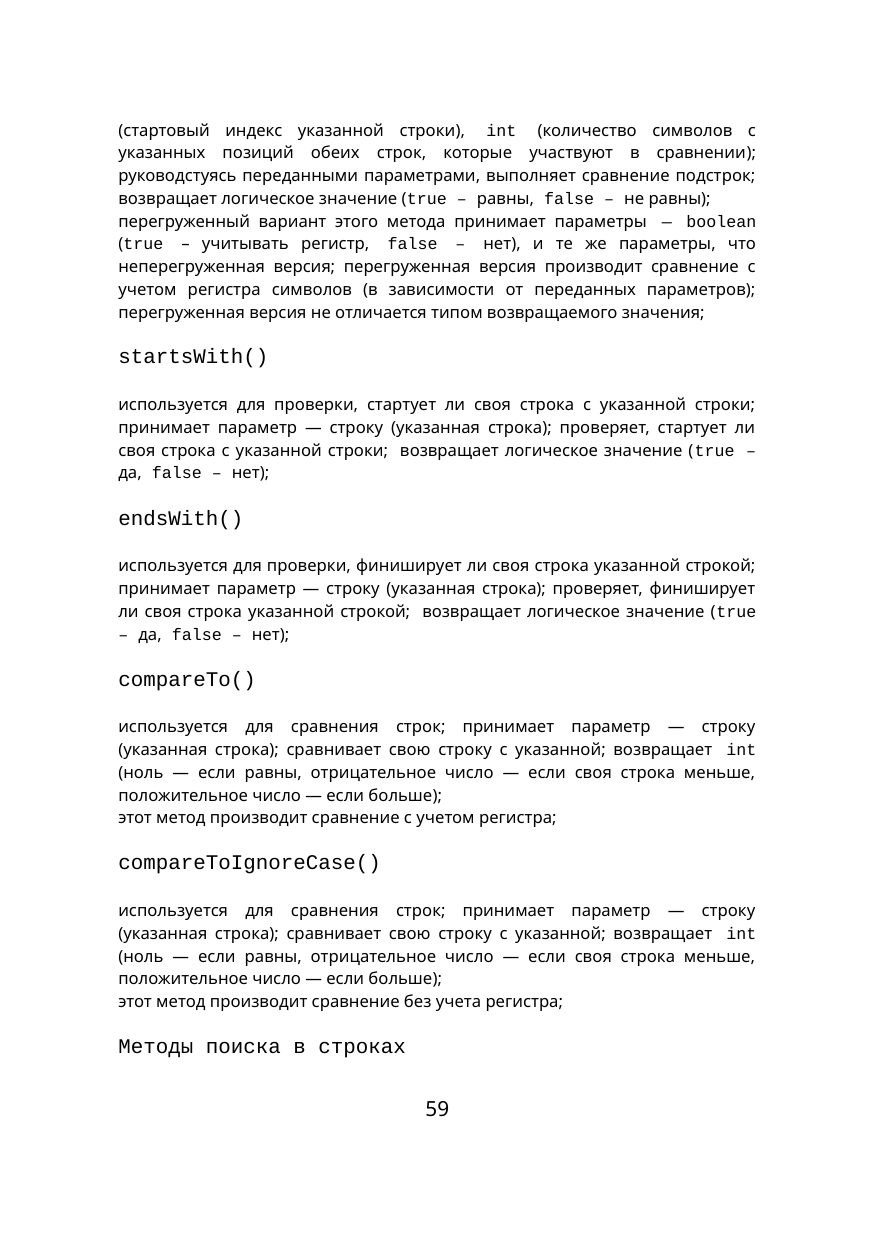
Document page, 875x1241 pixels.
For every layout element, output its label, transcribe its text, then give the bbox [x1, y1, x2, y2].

text этот метод производит сравнение без учета регистра; [118, 989, 756, 1012]
text compareTo() [118, 669, 756, 692]
text используется для проверки, стартует ли своя строка с указанной строки; принимает параметр — строку (указанная строка); проверяет, стартует ли своя строка с указанной строки; возвращает логическое значение (true – да, false – нет); [118, 393, 756, 484]
text (стартовый индекс указанной строки), int (количество символов с указанных позиций обеих строк, которые участвуют в сравнении); руководстуясь переданными параметрами, выполняет сравнение подстрок; возвращает логическое значение (true – равны, false – не равны); [118, 118, 756, 209]
text перегруженный вариант этого метода принимает параметры — boolean (true – учитывать регистр, false – нет), и те же параметры, что неперегруженная версия; перегруженная версия производит сравнение с учетом регистра символов (в зависимости от переданных параметров); перегруженная версия не отличается типом возвращаемого значения; [118, 209, 756, 323]
text используется для сравнения строк; принимает параметр — строку (указанная строка); сравнивает свою строку с указанной; возвращает int (ноль — если равны, отрицательное число — если своя строка меньше, положительное число — если больше); [118, 899, 756, 989]
text используется для сравнения строк; принимает параметр — строку (указанная строка); сравнивает свою строку с указанной; возвращает int (ноль — если равны, отрицательное число — если своя строка меньше, положительное число — если больше); [118, 715, 756, 806]
text startsWith() [118, 347, 756, 370]
text Методы поиска в строках [118, 1036, 756, 1059]
text compareToIgnoreCase() [118, 852, 756, 876]
text этот метод производит сравнение с учетом регистра; [118, 806, 756, 829]
text endsWith() [118, 508, 756, 531]
text используется для проверки, финиширует ли своя строка указанной строкой; принимает параметр — строку (указанная строка); проверяет, финиширует ли своя строка указанной строкой; возвращает логическое значение (true – да, false – нет); [118, 554, 756, 645]
